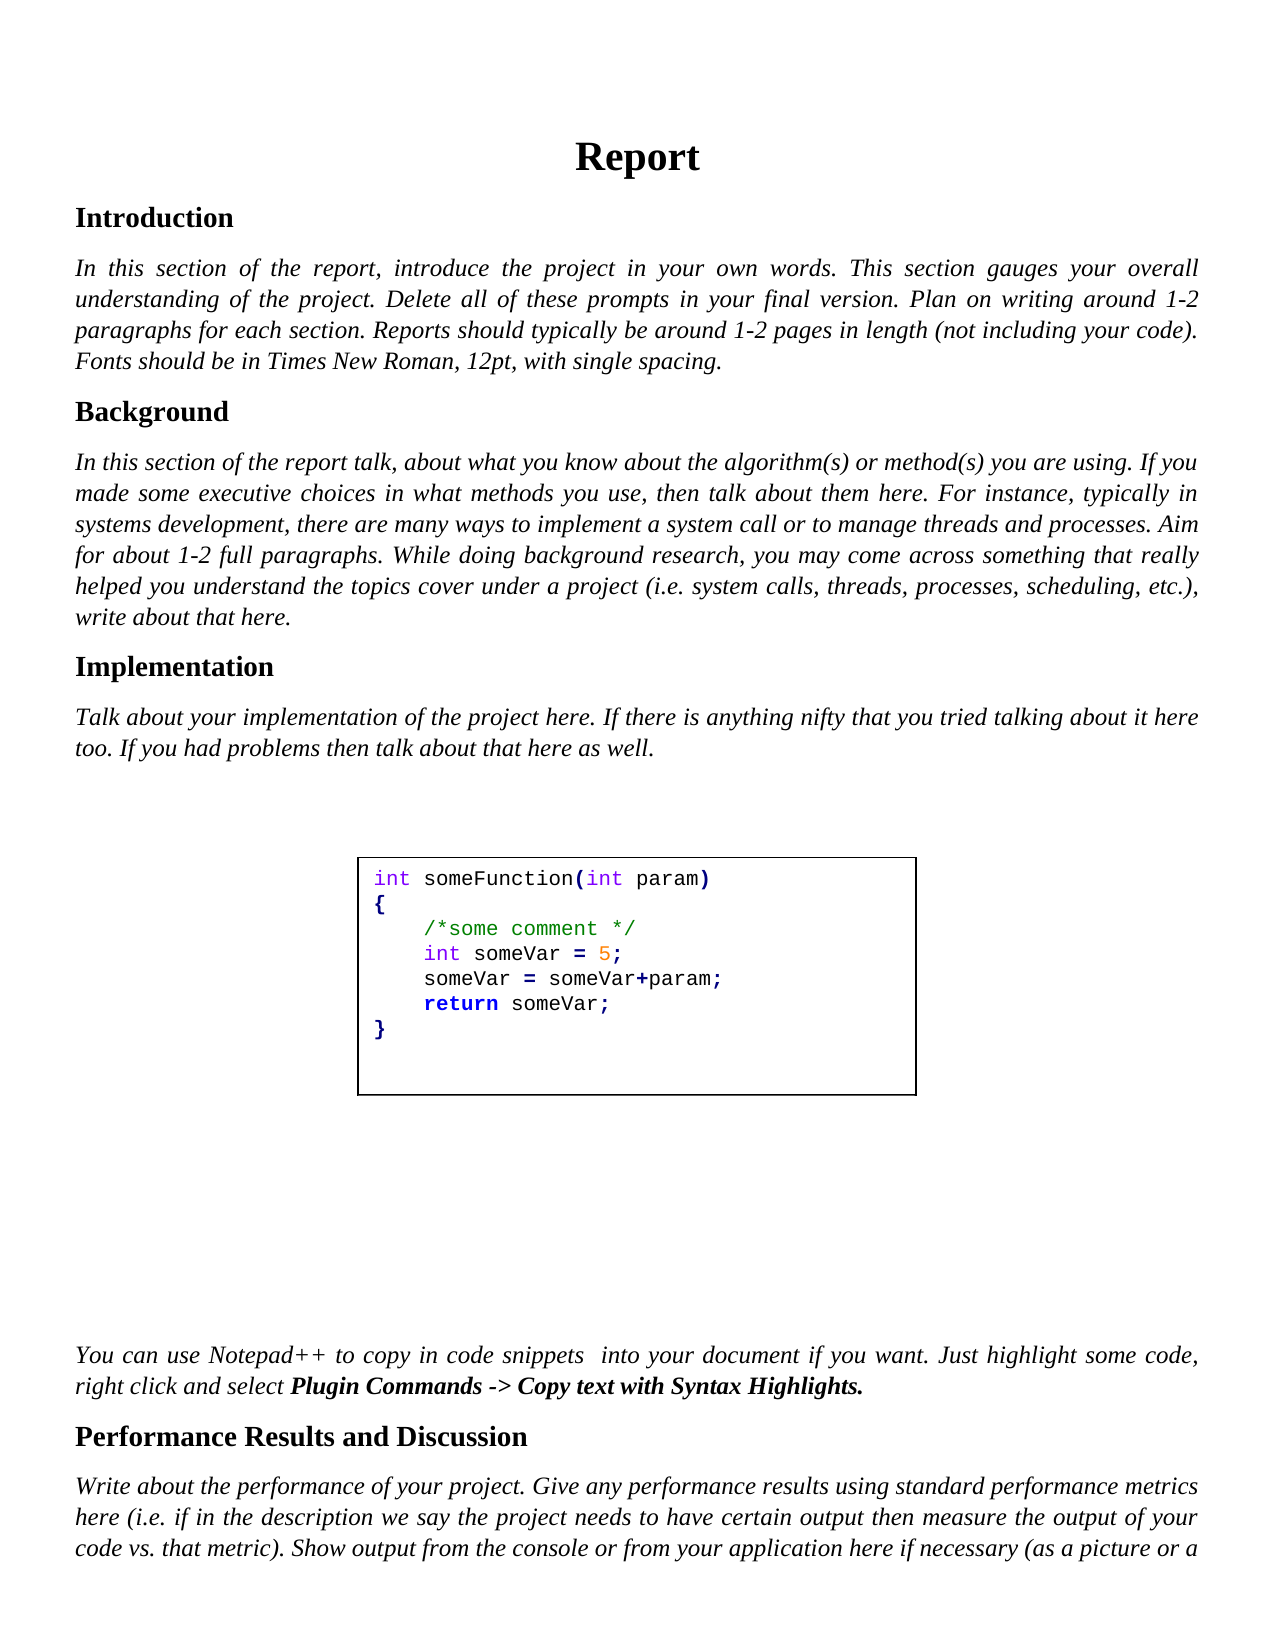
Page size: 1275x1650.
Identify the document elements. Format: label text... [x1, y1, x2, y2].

text In this section of the report, introduce the project in your own words. This section gauges your overall understanding of the project. Delete all of these prompts in your final version. Plan on writing around 1-2 paragraphs for each section. Reports should typically be around 1-2 pages in length (not including your code). Fonts should be in Times New Roman, 12pt, with single spacing. [75, 253, 1200, 375]
text You can use Notepad++ to copy in code snippets into your document if you want. Just highlight some code, right click and select Plugin Commands -> Copy text with Syntax Highlights. [75, 1004, 1200, 1400]
text Performance Results and Discussion [75, 1419, 1200, 1452]
text Implementation [75, 649, 1200, 683]
text Write about the performance of your project. Give any performance results using standard performance metrics here (i.e. if in the description we say the project needs to have certain output then measure the output of your code vs. that metric). Show output from the console or from your application here if necessary (as a picture or a [75, 1471, 1200, 1562]
text /*some comment */ [373, 915, 901, 940]
text Background [75, 394, 1200, 427]
text return someVar; [373, 990, 901, 1015]
text In this section of the report talk, about what you know about the algorithm(s) or method(s) you are using. If you made some executive choices in what methods you use, then talk about them here. For instance, typically in systems development, there are many ways to implement a system call or to manage threads and processes. Aim for about 1-2 full paragraphs. While doing background research, you may come across something that really helped you understand the topics cover under a project (i.e. system calls, threads, processes, scheduling, etc.), write about that here. [75, 447, 1200, 631]
text } [373, 1015, 901, 1040]
text Introduction [75, 200, 1200, 234]
text someVar = someVar+param; [373, 965, 901, 990]
text { [373, 890, 901, 915]
text int someVar = 5; [373, 940, 901, 965]
text Report [75, 132, 1200, 180]
text int someFunction(int param) [373, 865, 901, 890]
text Talk about your implementation of the project here. If there is anything nifty that you tried talking about it here too. If you had problems then talk about that here as well. [75, 702, 1200, 762]
